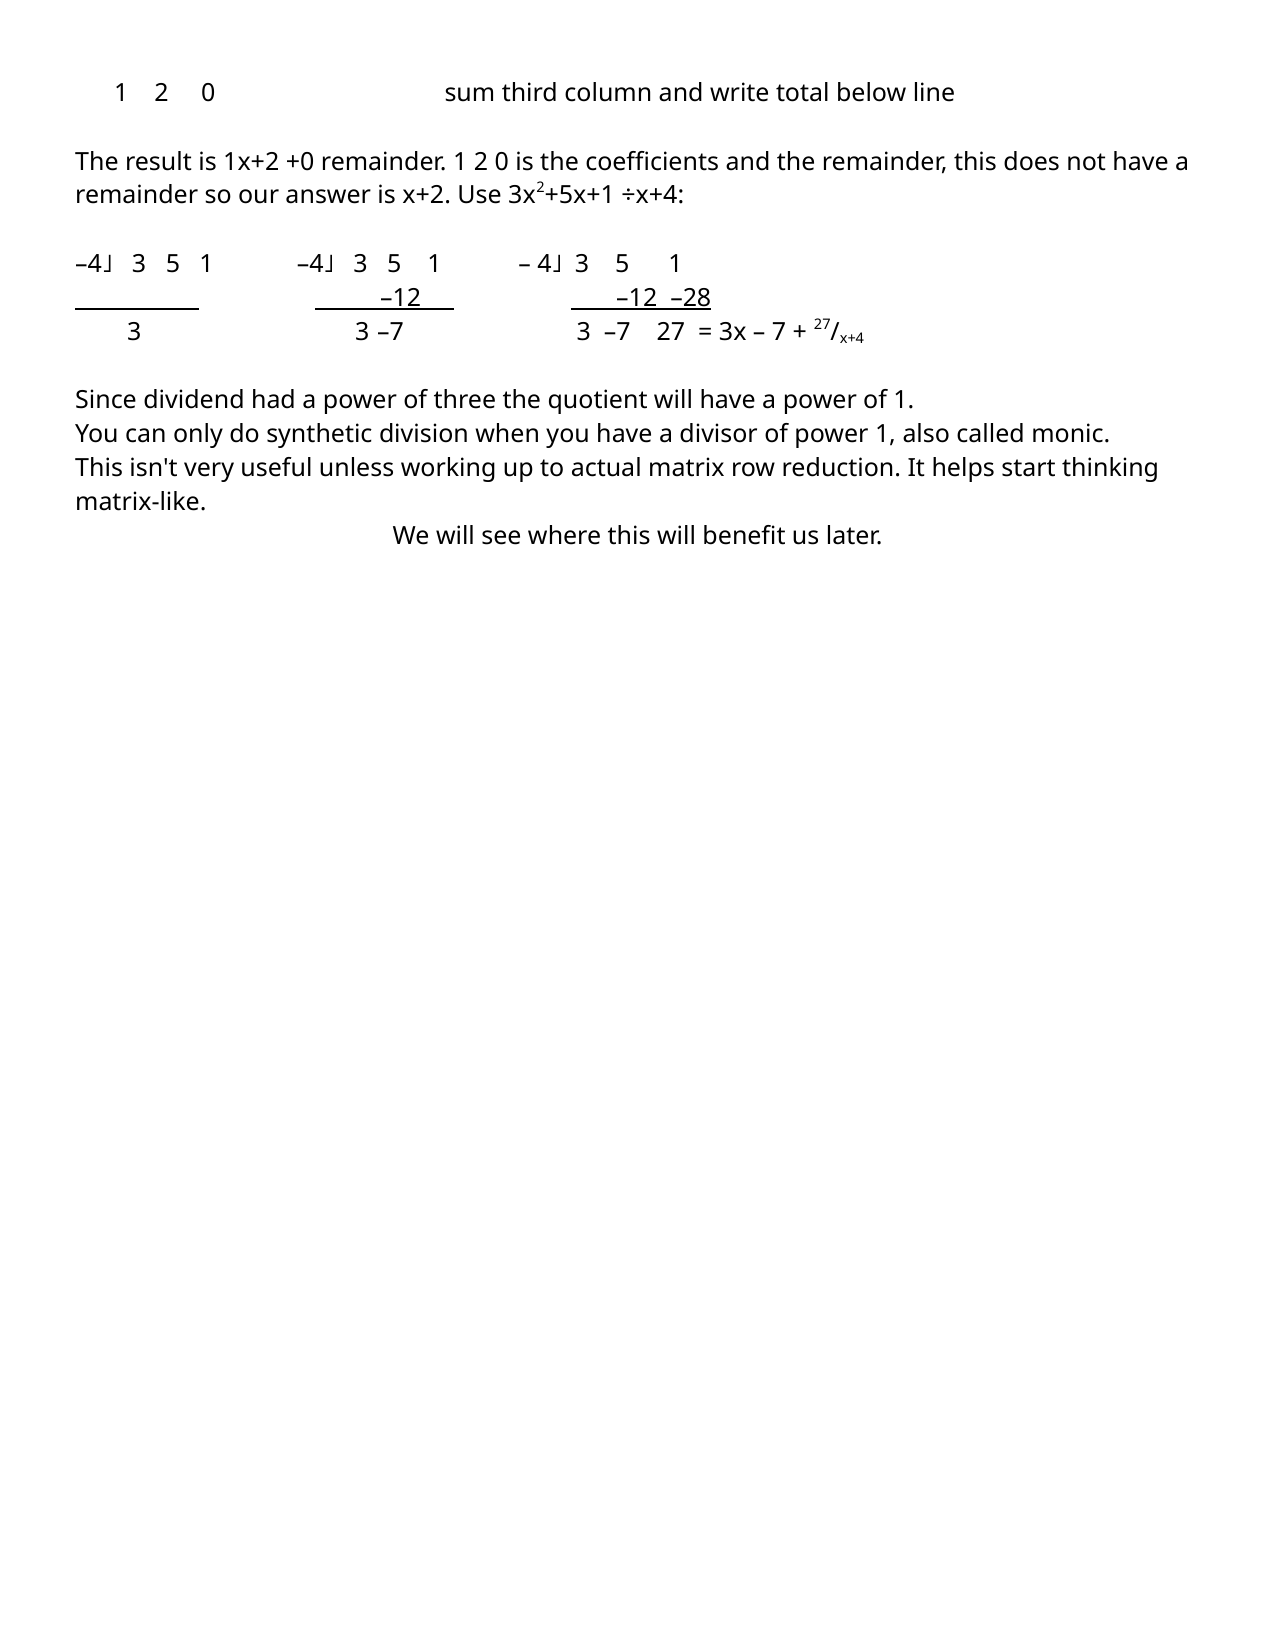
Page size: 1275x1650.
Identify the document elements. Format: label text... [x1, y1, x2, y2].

text Since dividend had a power of three the quotient will have a power of 1. [75, 382, 1200, 416]
text –4˩ 3 5 1 –4˩ 3 5 1 – 4˩ 3 5 1 [75, 245, 1200, 279]
text The result is 1x+2 +0 remainder. 1 2 0 is the coefficients and the remainder, this does not have a remainder so our answer is x+2. Use 3x2+5x+1 ÷x+4: [75, 143, 1200, 211]
text We will see where this will benefit us later. [75, 518, 1200, 552]
text This isn't very useful unless working up to actual matrix row reduction. It helps start thinking matrix-like. [75, 450, 1200, 518]
text 1 2 0 sum third column and write total below line [75, 75, 1200, 109]
text 3 3 –7 3 –7 27 = 3x – 7 + 27/x+4 [75, 313, 1200, 347]
text You can only do synthetic division when you have a divisor of power 1, also called monic. [75, 416, 1200, 450]
text –12 –12 –28 [75, 279, 1200, 313]
